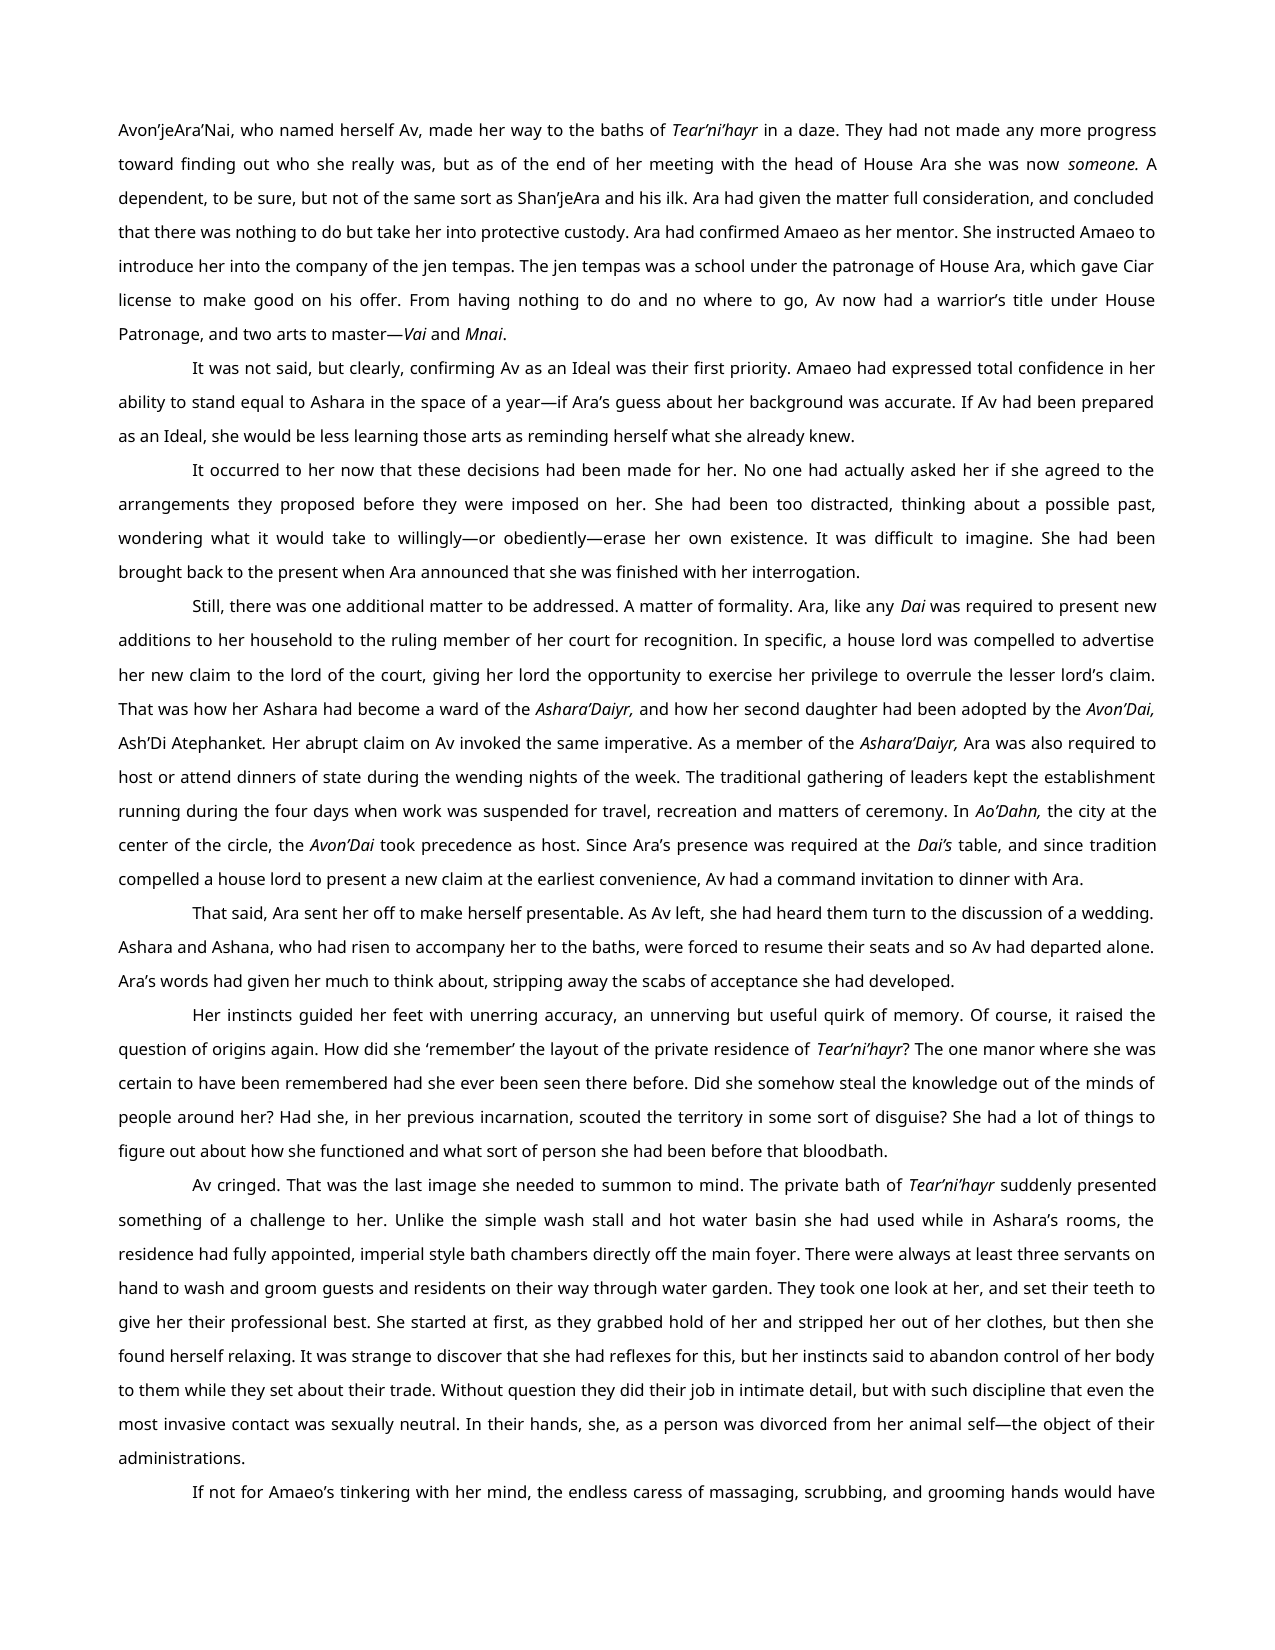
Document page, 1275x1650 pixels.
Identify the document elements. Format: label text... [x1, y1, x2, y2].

text It occurred to her now that these decisions had been made for her. No one had actually asked her if she agreed to the arrangements they proposed before they were imposed on her. She had been too distracted, thinking about a possible past, wondering what it would take to willingly—or obediently—erase her own existence. It was difficult to imagine. She had been brought back to the present when Ara announced that she was finished with her interrogation. [118, 459, 1157, 584]
text It was not said, but clearly, confirming Av as an Ideal was their first priority. Amaeo had expressed total confidence in her ability to stand equal to Ashara in the space of a year—if Ara’s guess about her background was accurate. If Av had been prepared as an Ideal, she would be less learning those arts as reminding herself what she already knew. [118, 357, 1157, 447]
text That said, Ara sent her off to make herself presentable. As Av left, she had heard them turn to the discussion of a wedding. Ashara and Ashana, who had risen to accompany her to the baths, were forced to resume their seats and so Av had departed alone. Ara’s words had given her much to think about, stripping away the scabs of acceptance she had developed. [118, 902, 1157, 992]
text Still, there was one additional matter to be addressed. A matter of formality. Ara, like any Dai was required to present new additions to her household to the ruling member of her court for recognition. In specific, a house lord was compelled to advertise her new claim to the lord of the court, giving her lord the opportunity to exercise her privilege to overrule the lesser lord’s claim. That was how her Ashara had become a ward of the Ashara’Daiyr, and how her second daughter had been adopted by the Avon’Dai, Ash’Di Atephanket. Her abrupt claim on Av invoked the same imperative. As a member of the Ashara’Daiyr, Ara was also required to host or attend dinners of state during the wending nights of the week. The traditional gathering of leaders kept the establishment running during the four days when work was suspended for travel, recreation and matters of ceremony. In Ao’Dahn, the city at the center of the circle, the Avon’Dai took precedence as host. Since Ara’s presence was required at the Dai’s table, and since tradition compelled a house lord to present a new claim at the earliest convenience, Av had a command invitation to dinner with Ara. [118, 595, 1157, 890]
text Av cringed. That was the last image she needed to summon to mind. The private bath of Tear’ni’hayr suddenly presented something of a challenge to her. Unlike the simple wash stall and hot water basin she had used while in Ashara’s rooms, the residence had fully appointed, imperial style bath chambers directly off the main foyer. There were always at least three servants on hand to wash and groom guests and residents on their way through water garden. They took one look at her, and set their teeth to give her their professional best. She started at first, as they grabbed hold of her and stripped her out of her clothes, but then she found herself relaxing. It was strange to discover that she had reflexes for this, but her instincts said to abandon control of her body to them while they set about their trade. Without question they did their job in intimate detail, but with such discipline that even the most invasive contact was sexually neutral. In their hands, she, as a person was divorced from her animal self—the object of their administrations. [118, 1174, 1157, 1469]
text Avon’jeAra’Nai, who named herself Av, made her way to the baths of Tear’ni’hayr in a daze. They had not made any more progress toward finding out who she really was, but as of the end of her meeting with the head of House Ara she was now someone. A dependent, to be sure, but not of the same sort as Shan’jeAra and his ilk. Ara had given the matter full consideration, and concluded that there was nothing to do but take her into protective custody. Ara had confirmed Amaeo as her mentor. She instructed Amaeo to introduce her into the company of the jen tempas. The jen tempas was a school under the patronage of House Ara, which gave Ciar license to make good on his offer. From having nothing to do and no where to go, Av now had a warrior’s title under House Patronage, and two arts to master—Vai and Mnai. [118, 118, 1157, 345]
text Her instincts guided her feet with unerring accuracy, an unnerving but useful quirk of memory. Of course, it raised the question of origins again. How did she ‘remember’ the layout of the private residence of Tear’ni’hayr? The one manor where she was certain to have been remembered had she ever been seen there before. Did she somehow steal the knowledge out of the minds of people around her? Had she, in her previous incarnation, scouted the territory in some sort of disguise? She had a lot of things to figure out about how she functioned and what sort of person she had been before that bloodbath. [118, 1004, 1157, 1163]
text If not for Amaeo’s tinkering with her mind, the endless caress of massaging, scrubbing, and grooming hands would have [118, 1481, 1157, 1503]
